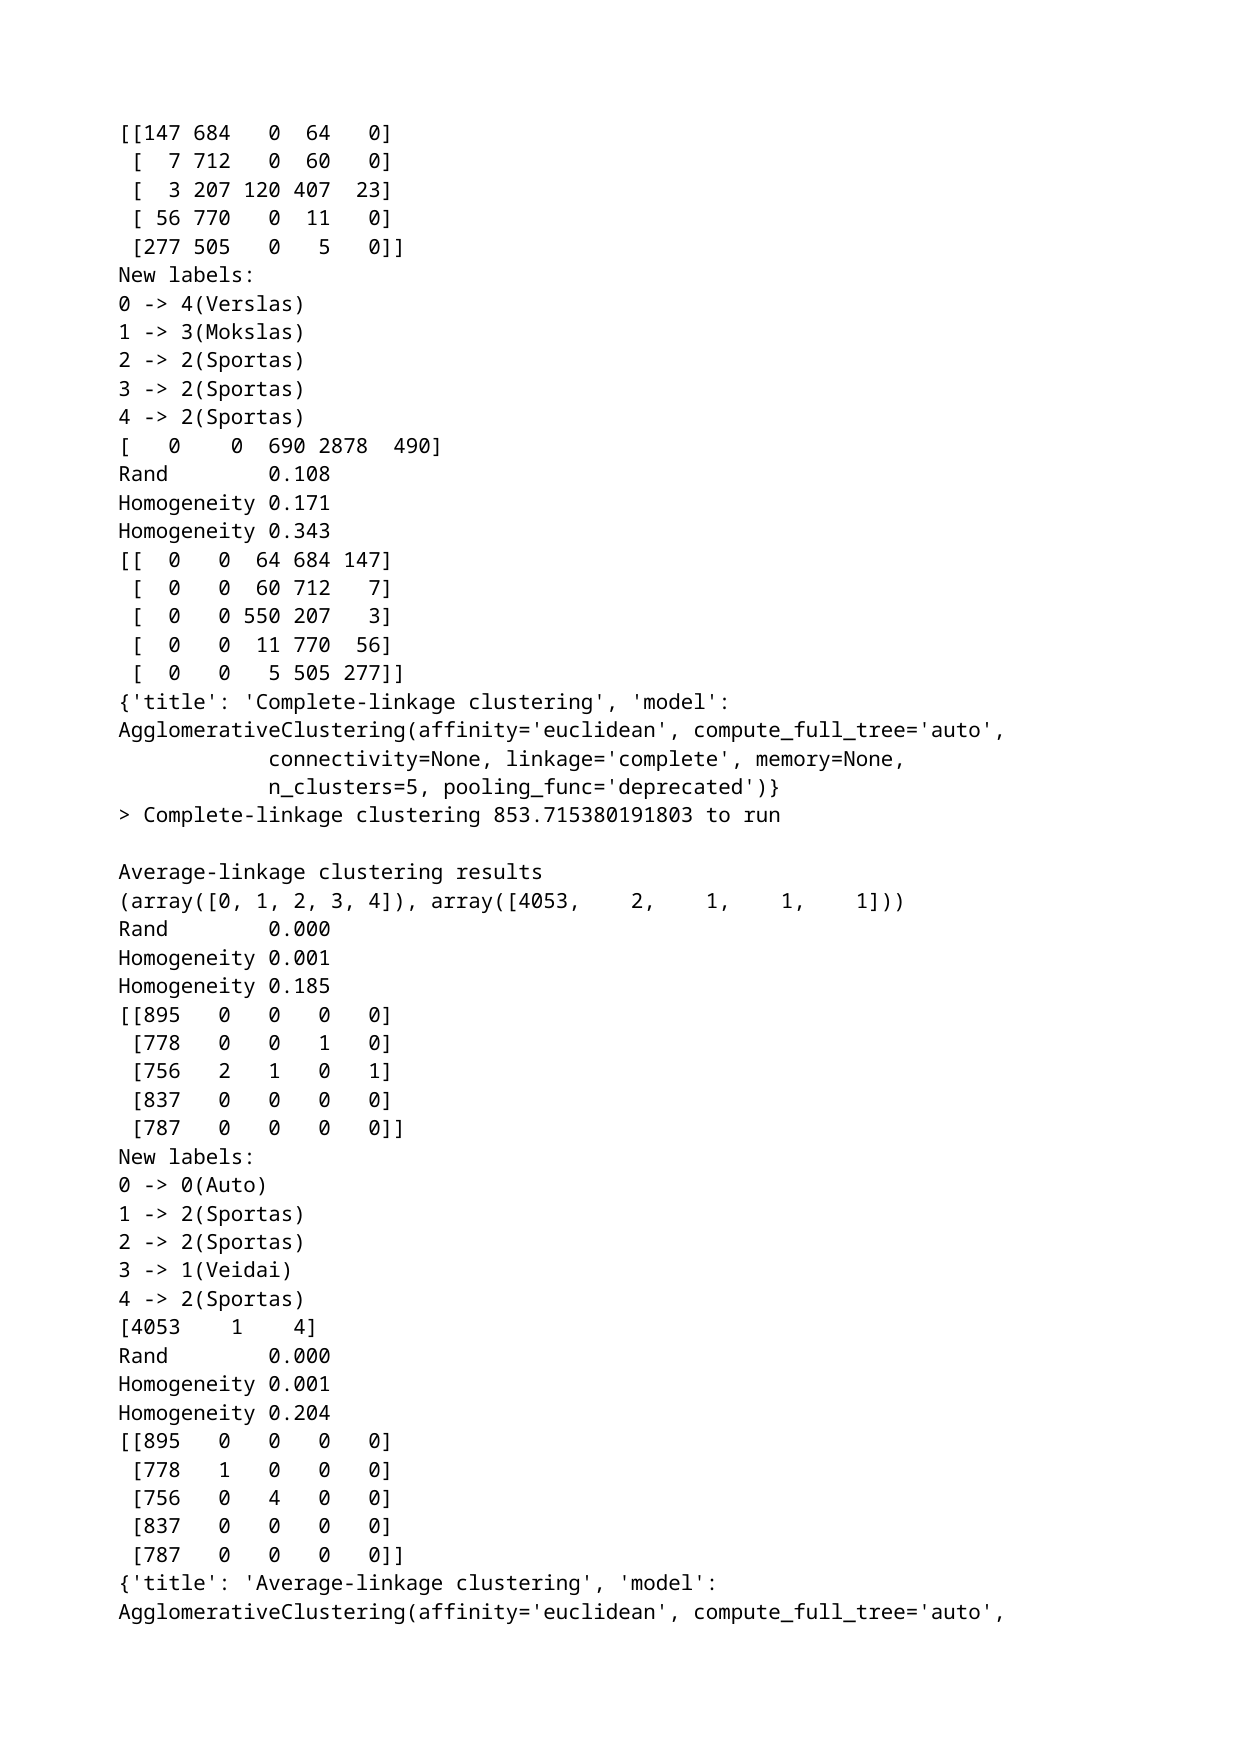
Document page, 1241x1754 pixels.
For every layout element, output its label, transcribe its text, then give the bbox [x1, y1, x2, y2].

text 4 -> 2(Sportas) [118, 1284, 1122, 1312]
text 1 -> 2(Sportas) [118, 1199, 1122, 1227]
text Rand 0.000 [118, 914, 1122, 943]
text connectivity=None, linkage='complete', memory=None, [118, 744, 1122, 772]
text 0 -> 4(Verslas) [118, 289, 1122, 317]
text [787 0 0 0 0]] [118, 1113, 1122, 1142]
text [837 0 0 0 0] [118, 1085, 1122, 1113]
text [ 3 207 120 407 23] [118, 175, 1122, 203]
text 4 -> 2(Sportas) [118, 402, 1122, 431]
text [[895 0 0 0 0] [118, 1426, 1122, 1455]
text {'title': 'Complete-linkage clustering', 'model': AgglomerativeClustering(affinity='euclidean', compute_full_tree='auto', [118, 687, 1122, 744]
text [ 0 0 690 2878 490] [118, 431, 1122, 459]
text (array([0, 1, 2, 3, 4]), array([4053, 2, 1, 1, 1])) [118, 886, 1122, 914]
text 2 -> 2(Sportas) [118, 1227, 1122, 1256]
text {'title': 'Average-linkage clustering', 'model': AgglomerativeClustering(affinity='euclidean', compute_full_tree='auto', [118, 1568, 1122, 1625]
text New labels: [118, 260, 1122, 289]
text Rand 0.108 [118, 459, 1122, 488]
text Homogeneity 0.204 [118, 1398, 1122, 1426]
text [4053 1 4] [118, 1312, 1122, 1341]
text [778 1 0 0 0] [118, 1455, 1122, 1483]
text 3 -> 2(Sportas) [118, 374, 1122, 402]
text 2 -> 2(Sportas) [118, 346, 1122, 374]
text [[895 0 0 0 0] [118, 1000, 1122, 1028]
text [837 0 0 0 0] [118, 1512, 1122, 1540]
text 3 -> 1(Veidai) [118, 1256, 1122, 1284]
text [787 0 0 0 0]] [118, 1540, 1122, 1568]
text [ 7 712 0 60 0] [118, 147, 1122, 175]
text Average-linkage clustering results [118, 857, 1122, 886]
text Homogeneity 0.185 [118, 971, 1122, 1000]
text [ 56 770 0 11 0] [118, 203, 1122, 232]
text 1 -> 3(Mokslas) [118, 317, 1122, 346]
text [[147 684 0 64 0] [118, 118, 1122, 147]
text New labels: [118, 1142, 1122, 1170]
text Homogeneity 0.343 [118, 516, 1122, 545]
text > Complete-linkage clustering 853.715380191803 to run [118, 801, 1122, 829]
text n_clusters=5, pooling_func='deprecated')} [118, 772, 1122, 801]
text Rand 0.000 [118, 1341, 1122, 1369]
text Homogeneity 0.001 [118, 1369, 1122, 1398]
text [756 2 1 0 1] [118, 1057, 1122, 1085]
text [778 0 0 1 0] [118, 1028, 1122, 1057]
text [756 0 4 0 0] [118, 1483, 1122, 1512]
text [ 0 0 550 207 3] [118, 602, 1122, 630]
text 0 -> 0(Auto) [118, 1170, 1122, 1199]
text [ 0 0 5 505 277]] [118, 658, 1122, 687]
text [[ 0 0 64 684 147] [118, 545, 1122, 573]
text [ 0 0 11 770 56] [118, 630, 1122, 658]
text Homogeneity 0.171 [118, 488, 1122, 516]
text [277 505 0 5 0]] [118, 232, 1122, 260]
text Homogeneity 0.001 [118, 943, 1122, 971]
text [ 0 0 60 712 7] [118, 573, 1122, 602]
